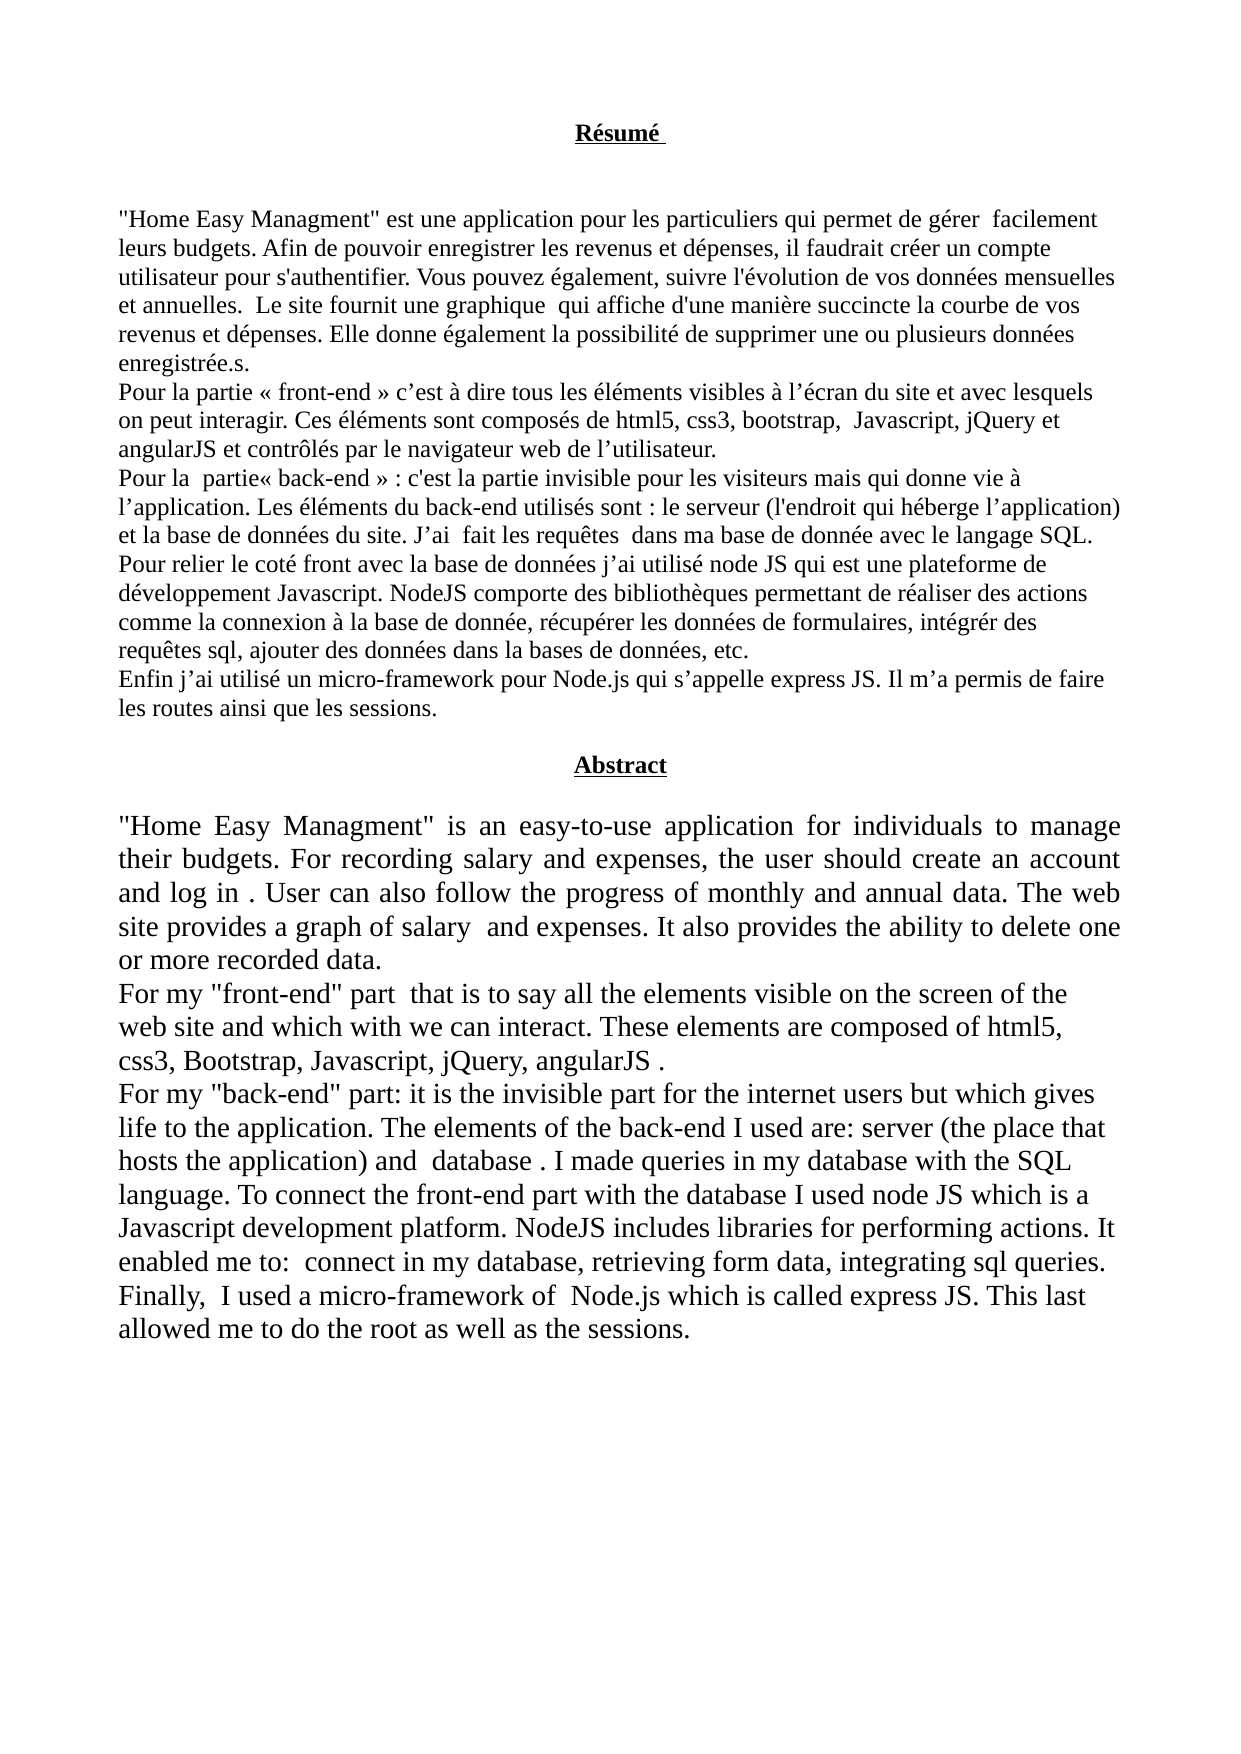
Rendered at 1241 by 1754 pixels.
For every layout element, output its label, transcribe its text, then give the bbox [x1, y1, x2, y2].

text Finally, I used a micro-framework of Node.js which is called express JS. This last allowed me to do the root as well as the sessions. [118, 1278, 1122, 1345]
text Enfin j’ai utilisé un micro-framework pour Node.js qui s’appelle express JS. Il m’a permis de faire les routes ainsi que les sessions. [118, 664, 1122, 722]
text "Home Easy Managment" is an easy-to-use application for individuals to manage their budgets. For recording salary and expenses, the user should create an account and log in . User can also follow the progress of monthly and annual data. The web site provides a graph of salary and expenses. It also provides the ability to delete one or more recorded data. [118, 808, 1122, 976]
text Pour la partie « front-end » c’est à dire tous les éléments visibles à l’écran du site et avec lesquels on peut interagir. Ces éléments sont composés de html5, css3, bootstrap, Javascript, jQuery et angularJS et contrôlés par le navigateur web de l’utilisateur. [118, 377, 1122, 463]
text "Home Easy Managment" est une application pour les particuliers qui permet de gérer facilement leurs budgets. Afin de pouvoir enregistrer les revenus et dépenses, il faudrait créer un compte utilisateur pour s'authentifier. Vous pouvez également, suivre l'évolution de vos données mensuelles et annuelles. Le site fournit une graphique qui affiche d'une manière succincte la courbe de vos revenus et dépenses. Elle donne également la possibilité de supprimer une ou plusieurs données enregistrée.s. [118, 204, 1122, 377]
text Résumé [118, 118, 1122, 147]
text For my "front-end" part that is to say all the elements visible on the screen of the web site and which with we can interact. These elements are composed of html5, css3, Bootstrap, Javascript, jQuery, angularJS . [118, 976, 1122, 1076]
text Abstract [118, 722, 1122, 779]
text For my "back-end" part: it is the invisible part for the internet users but which gives life to the application. The elements of the back-end I used are: server (the place that hosts the application) and database . I made queries in my database with the SQL language. To connect the front-end part with the database I used node JS which is a Javascript development platform. NodeJS includes libraries for performing actions. It enabled me to: connect in my database, retrieving form data, integrating sql queries. [118, 1076, 1122, 1278]
text Pour la partie« back-end » : c'est la partie invisible pour les visiteurs mais qui donne vie à l’application. Les éléments du back-end utilisés sont : le serveur (l'endroit qui héberge l’application) et la base de données du site. J’ai fait les requêtes dans ma base de donnée avec le langage SQL. Pour relier le coté front avec la base de données j’ai utilisé node JS qui est une plateforme de développement Javascript. NodeJS comporte des bibliothèques permettant de réaliser des actions comme la connexion à la base de donnée, récupérer les données de formulaires, intégrér des requêtes sql, ajouter des données dans la bases de données, etc. [118, 463, 1122, 664]
